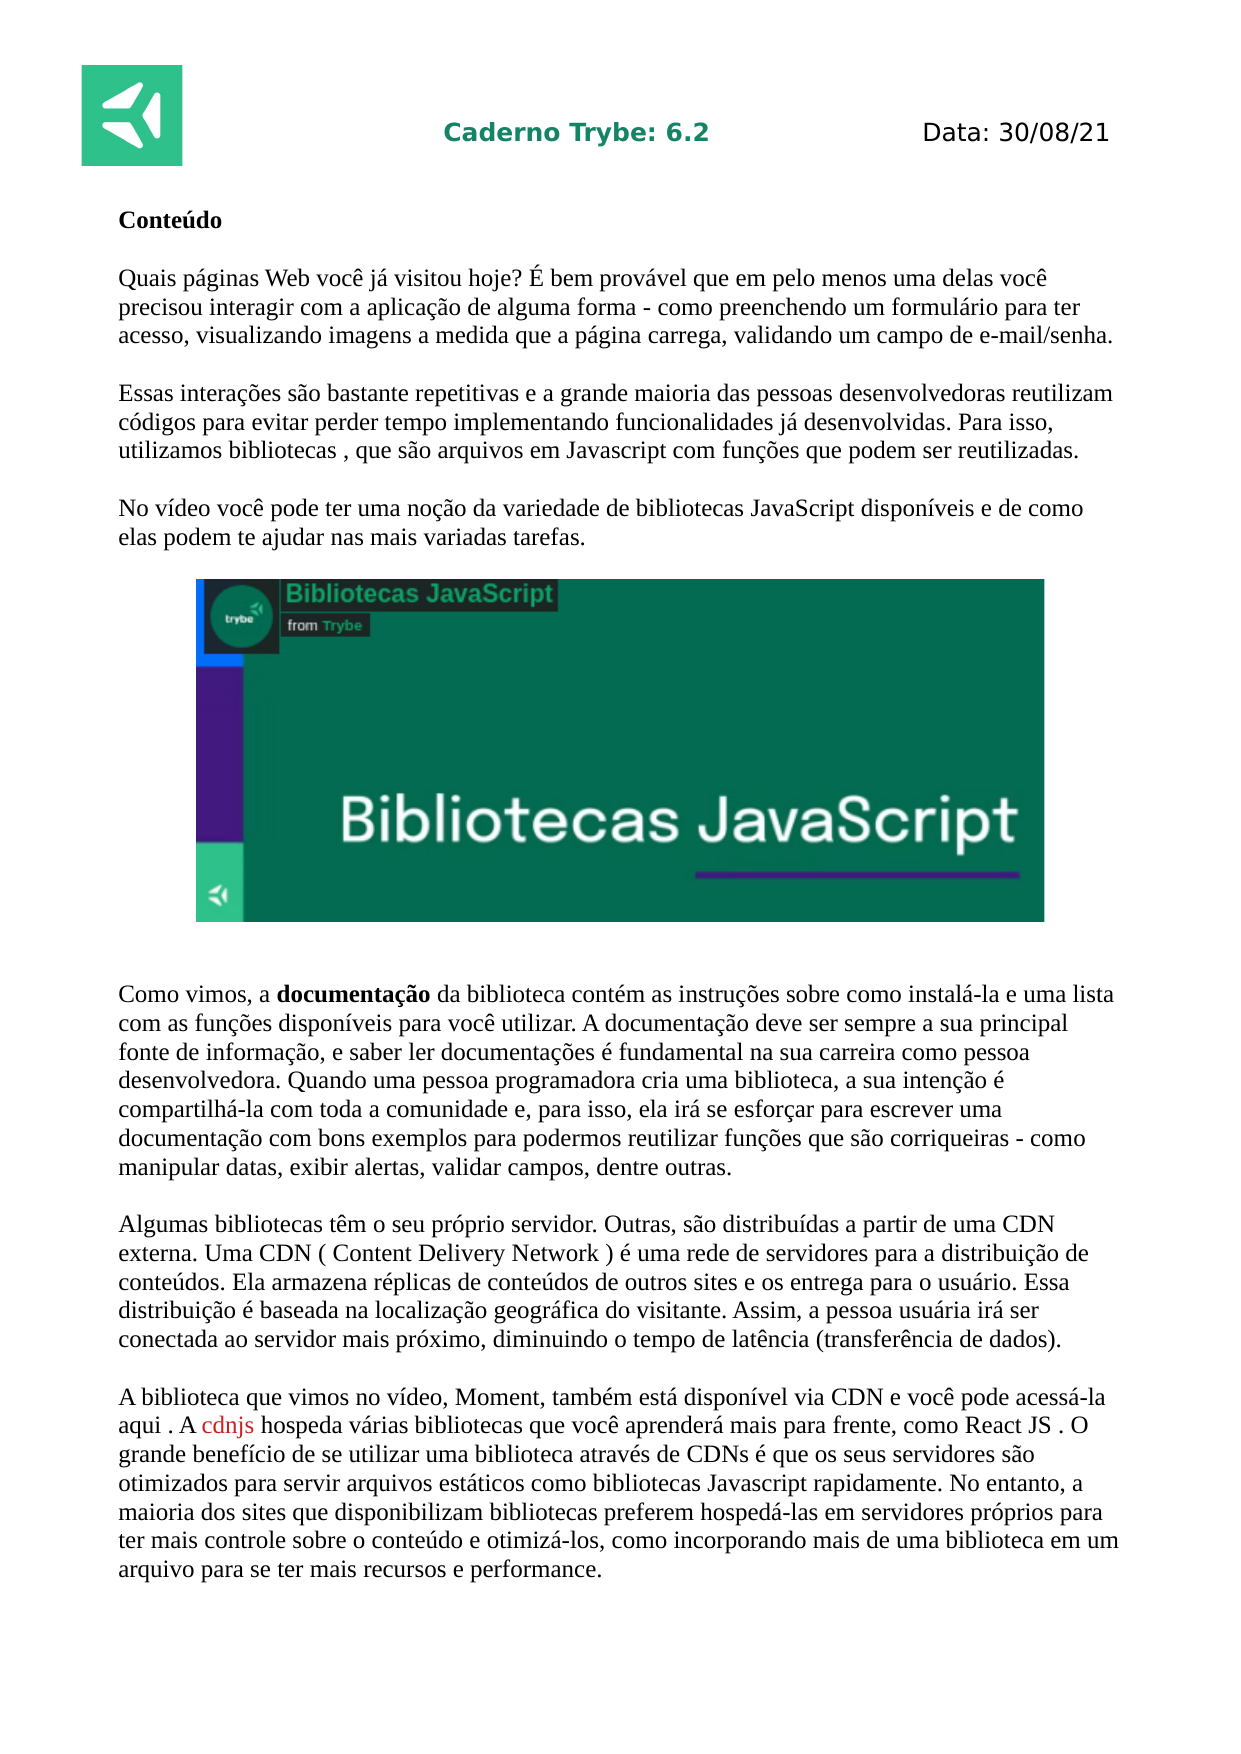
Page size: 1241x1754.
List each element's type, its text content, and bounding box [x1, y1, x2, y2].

text Algumas bibliotecas têm o seu próprio servidor. Outras, são distribuídas a partir de uma CDN externa. Uma CDN ( Content Delivery Network ) é uma rede de servidores para a distribuição de conteúdos. Ela armazena réplicas de conteúdos de outros sites e os entrega para o usuário. Essa distribuição é baseada na localização geográfica do visitante. Assim, a pessoa usuária irá ser conectada ao servidor mais próximo, diminuindo o tempo de latência (transferência de dados). [118, 1209, 1122, 1353]
picture [81, 65, 183, 166]
text Como vimos, a documentação da biblioteca contém as instruções sobre como instalá-la e uma lista com as funções disponíveis para você utilizar. A documentação deve ser sempre a sua principal fonte de informação, e saber ler documentações é fundamental na sua carreira como pessoa desenvolvedora. Quando uma pessoa programadora cria uma biblioteca, a sua intenção é compartilhá-la com toda a comunidade e, para isso, ela irá se esforçar para escrever uma documentação com bons exemplos para podermos reutilizar funções que são corriqueiras - como manipular datas, exibir alertas, validar campos, dentre outras. [118, 979, 1122, 1180]
picture [196, 579, 1045, 922]
text Conteúdo [118, 206, 1122, 234]
text A biblioteca que vimos no vídeo, Moment, também está disponível via CDN e você pode acessá-la aqui . A cdnjs hospeda várias bibliotecas que você aprenderá mais para frente, como React JS . O grande benefício de se utilizar uma biblioteca através de CDNs é que os seus servidores são otimizados para servir arquivos estáticos como bibliotecas Javascript rapidamente. No entanto, a maioria dos sites que disponibilizam bibliotecas preferem hospedá-las em servidores próprios para ter mais controle sobre o conteúdo e otimizá-los, como incorporando mais de uma biblioteca em um arquivo para se ter mais recursos e performance. [118, 1382, 1122, 1583]
text Quais páginas Web você já visitou hoje? É bem provável que em pelo menos uma delas você precisou interagir com a aplicação de alguma forma - como preenchendo um formulário para ter acesso, visualizando imagens a medida que a página carrega, validando um campo de e-mail/senha. [118, 263, 1122, 349]
text No vídeo você pode ter uma noção da variedade de bibliotecas JavaScript disponíveis e de como elas podem te ajudar nas mais variadas tarefas. [118, 493, 1122, 551]
text Essas interações são bastante repetitivas e a grande maioria das pessoas desenvolvedoras reutilizam códigos para evitar perder tempo implementando funcionalidades já desenvolvidas. Para isso, utilizamos bibliotecas , que são arquivos em Javascript com funções que podem ser reutilizadas. [118, 378, 1122, 464]
